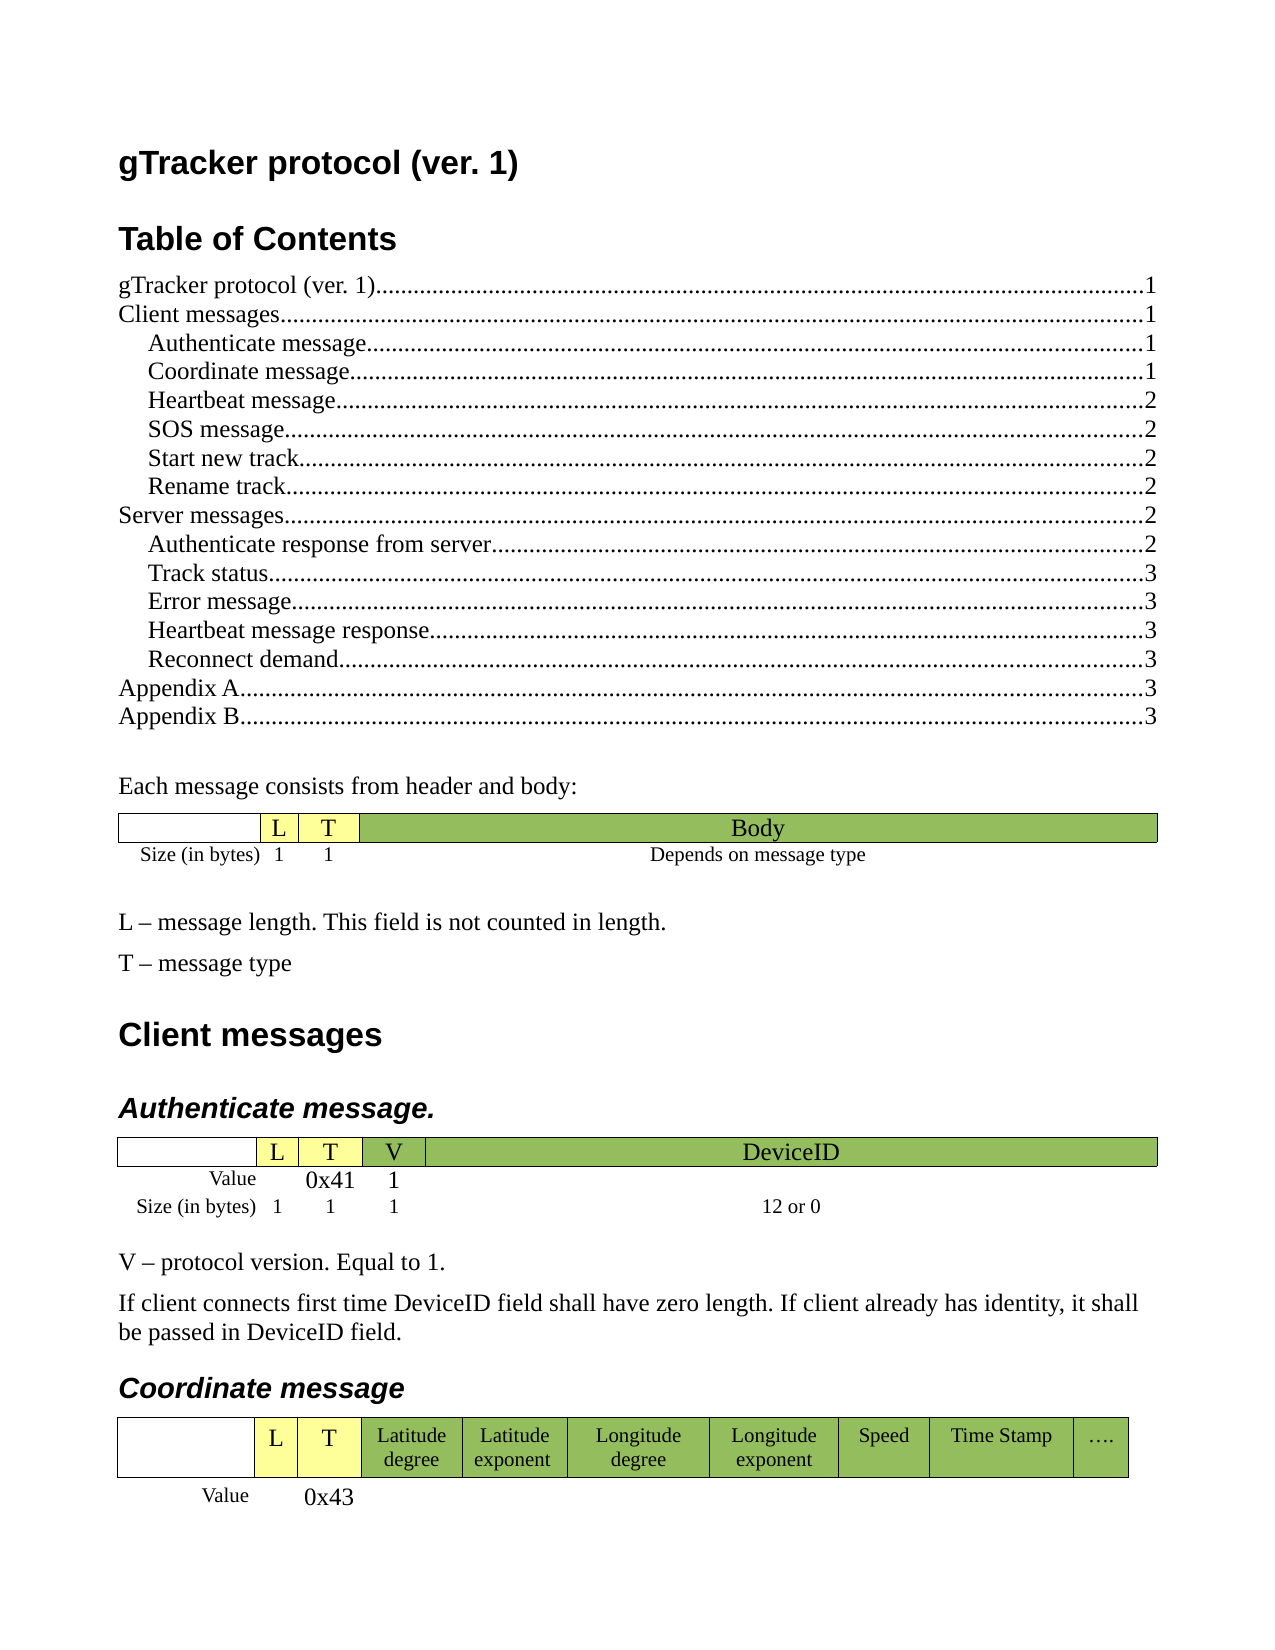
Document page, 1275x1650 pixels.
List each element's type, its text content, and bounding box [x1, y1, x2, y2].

table_header Latitude exponent [463, 1418, 567, 1477]
text L – message length. This field is not counted in length. [118, 907, 1157, 936]
text Track status 3 [148, 558, 1157, 586]
table_header [118, 1418, 254, 1477]
table_header T [299, 814, 359, 842]
table_cell [567, 1478, 709, 1517]
subtitle Client messages [118, 1014, 1157, 1053]
table_cell [1073, 1478, 1128, 1517]
text Coordinate message 1 [148, 356, 1157, 385]
subtitle gTracker protocol (ver. 1) [118, 143, 1157, 182]
table_cell 0x41 [298, 1167, 362, 1194]
table_cell Value [117, 1478, 254, 1517]
text Heartbeat message response 3 [148, 615, 1157, 644]
table_cell [425, 1167, 1157, 1194]
subtitle Table of Contents [118, 219, 1157, 258]
table_header V [363, 1138, 425, 1166]
text Authenticate response from server 2 [148, 529, 1157, 558]
table_header Latitude degree [362, 1418, 462, 1477]
text Appendix A 3 [118, 673, 1157, 701]
table_header T [298, 1418, 361, 1477]
table_cell [255, 1478, 297, 1517]
table_header Time Stamp [930, 1418, 1073, 1477]
table_cell Size (in bytes) [117, 1194, 256, 1218]
table_header Longitude degree [568, 1418, 709, 1477]
table_cell 1 [298, 1194, 362, 1218]
table_header …. [1074, 1418, 1128, 1477]
table_cell [462, 1478, 567, 1517]
text Reconnect demand 3 [148, 644, 1157, 673]
table_cell 1 [256, 1194, 298, 1218]
table_cell [838, 1478, 929, 1517]
table_header L [257, 1138, 298, 1166]
text If client connects first time DeviceID field shall have zero length. If client already has identity, it shall be passed in DeviceID field. [118, 1288, 1157, 1346]
table_cell 1 [363, 1167, 425, 1194]
table_header [119, 814, 260, 842]
table_cell Value [117, 1167, 256, 1194]
table_cell 0x43 [297, 1478, 361, 1517]
table_cell 1 [260, 843, 298, 866]
text T – message type [118, 948, 1157, 977]
table_cell [361, 1478, 462, 1517]
subtitle Authenticate message. [118, 1091, 1157, 1124]
table_cell [256, 1167, 298, 1194]
table_cell 1 [363, 1194, 425, 1218]
text Heartbeat message 2 [148, 385, 1157, 414]
table_cell [930, 1478, 1073, 1517]
text Rename track 2 [148, 471, 1157, 500]
table_header Longitude exponent [710, 1418, 838, 1477]
text SOS message 2 [148, 414, 1157, 443]
text Error message 3 [148, 586, 1157, 615]
table_cell 12 or 0 [425, 1194, 1157, 1218]
table_cell Size (in bytes) [118, 843, 260, 866]
text V – protocol version. Equal to 1. [118, 1247, 1157, 1276]
table_cell 1 [298, 843, 359, 866]
table_header T [299, 1138, 362, 1166]
subtitle Coordinate message [118, 1371, 1157, 1404]
table_cell Depends on message type [359, 843, 1157, 866]
text Client messages 1 [118, 299, 1157, 328]
text Appendix B 3 [118, 701, 1157, 730]
text Server messages 2 [118, 500, 1157, 529]
text Each message consists from header and body: [118, 771, 1157, 800]
text Authenticate message. 1 [148, 328, 1157, 356]
table_header [118, 1138, 256, 1166]
table_cell [710, 1478, 838, 1517]
table_header L [261, 814, 298, 842]
table_header DeviceID [426, 1138, 1157, 1166]
text Start new track 2 [148, 443, 1157, 471]
table_header Speed [839, 1418, 929, 1477]
table_header L [255, 1418, 297, 1477]
text gTracker protocol (ver. 1) 1 [118, 270, 1157, 299]
